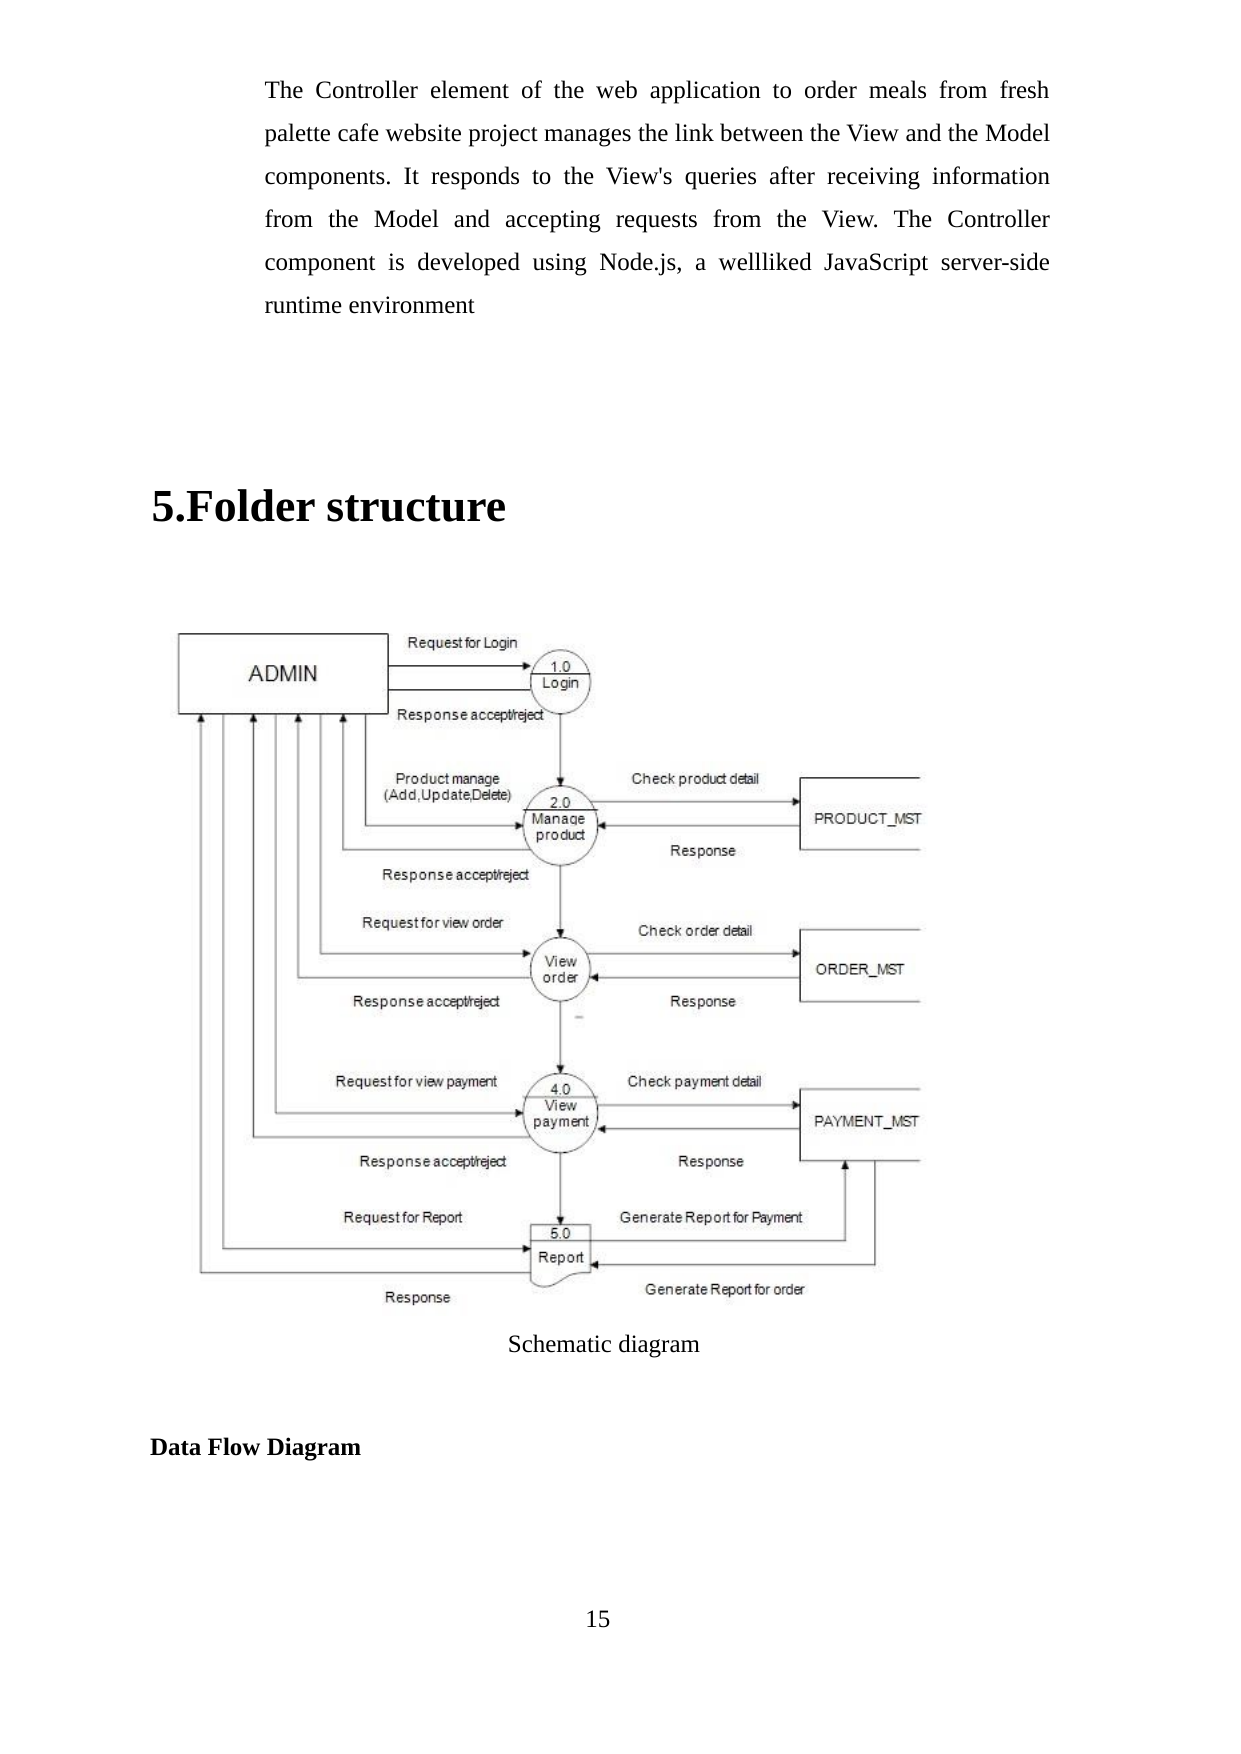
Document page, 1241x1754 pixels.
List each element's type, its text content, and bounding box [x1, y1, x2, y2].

text Data Flow Diagram [150, 1432, 1090, 1461]
text 5.Folder structure [151, 478, 1090, 531]
text Schematic diagram [150, 1329, 1051, 1358]
text The Controller element of the web application to order meals from fresh palette cafe website project manages the link between the View and the Model components. It responds to the View's queries after receiving information from the Model and accepting requests from the View. The Controller component is developed using Node.js, a wellliked JavaScript server-side runtime environment [264, 75, 1051, 319]
